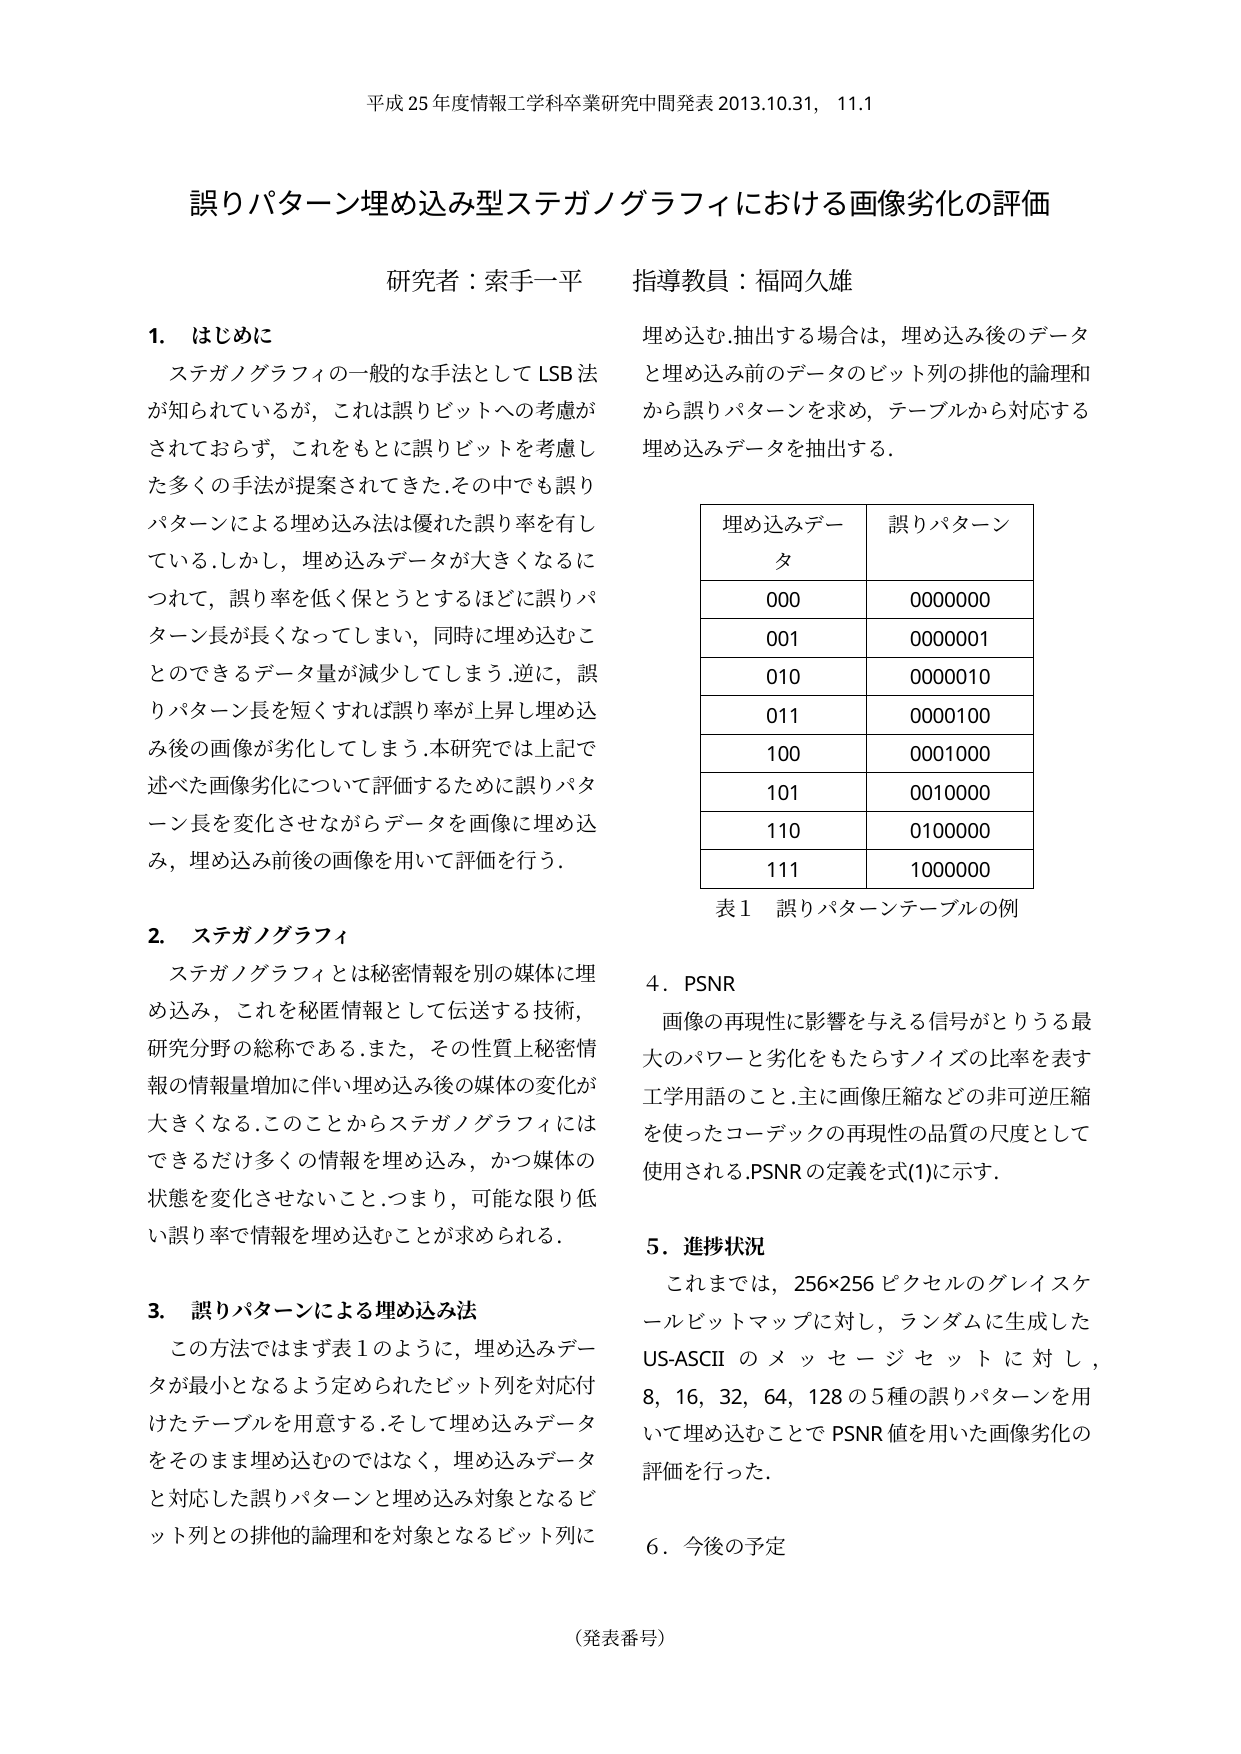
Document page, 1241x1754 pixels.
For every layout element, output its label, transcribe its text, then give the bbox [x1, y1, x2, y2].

table_cell 010 [701, 658, 866, 695]
table_cell 101 [701, 773, 866, 811]
table_cell 0000100 [867, 696, 1033, 734]
text これまでは，256×256ピクセルのグレイスケールビットマップに対し，ランダムに生成したUS-ASCIIのメッセージセットに対し，8，16，32，64，128の５種の誤りパターンを用いて埋め込むことでPSNR値を用いた画像劣化の評価を行った. [642, 1264, 1092, 1489]
table_cell 011 [701, 696, 866, 734]
table_cell 0000010 [867, 658, 1033, 695]
list 誤りパターンによる埋め込み法 [148, 1291, 598, 1328]
list はじめに [148, 316, 598, 353]
table_cell 0000001 [867, 619, 1033, 657]
table_cell 0010000 [867, 773, 1033, 811]
table_cell 001 [701, 619, 866, 657]
text 研究者：索手一平 指導教員：福岡久雄 [148, 261, 1092, 298]
table_header 誤りパターン [867, 505, 1033, 579]
text 表１ 誤りパターンテーブルの例 [642, 889, 1092, 926]
table_header 埋め込みデータ [701, 505, 866, 579]
text ５．進捗状況 [642, 1226, 1092, 1264]
text 誤りパターン埋め込み型ステガノグラフィにおける画像劣化の評価 [148, 164, 1092, 239]
text ６．今後の予定 [642, 1526, 1092, 1564]
list ステガノグラフィ [148, 916, 598, 953]
table_cell 0000000 [867, 581, 1033, 618]
table_cell 0100000 [867, 812, 1033, 849]
table_cell 0001000 [867, 735, 1033, 772]
text 埋め込む.抽出する場合は，埋め込み後のデータと埋め込み前のデータのビット列の排他的論理和から誤りパターンを求め，テーブルから対応する埋め込みデータを抽出する. [642, 316, 1092, 466]
text ステガノグラフィとは秘密情報を別の媒体に埋め込み，これを秘匿情報として伝送する技術，研究分野の総称である.また，その性質上秘密情報の情報量増加に伴い埋め込み後の媒体の変化が大きくなる.このことからステガノグラフィにはできるだけ多くの情報を埋め込み，かつ媒体の状態を変化させないこと.つまり，可能な限り低い誤り率で情報を埋め込むことが求められる. [148, 953, 598, 1253]
text ４．PSNR [642, 964, 1092, 1001]
table_cell 000 [701, 581, 866, 618]
table_cell 111 [701, 850, 866, 888]
text この方法ではまず表１のように，埋め込みデータが最小となるよう定められたビット列を対応付けたテーブルを用意する.そして埋め込みデータをそのまま埋め込むのではなく，埋め込みデータと対応した誤りパターンと埋め込み対象となるビット列との排他的論理和を対象となるビット列に [148, 1328, 598, 1553]
text 画像の再現性に影響を与える信号がとりうる最大のパワーと劣化をもたらすノイズの比率を表す工学用語のこと.主に画像圧縮などの非可逆圧縮を使ったコーデックの再現性の品質の尺度として使用される.PSNRの定義を式(1)に示す. [642, 1001, 1092, 1189]
text ステガノグラフィの一般的な手法としてLSB法が知られているが，これは誤りビットへの考慮がされておらず，これをもとに誤りビットを考慮した多くの手法が提案されてきた.その中でも誤りパターンによる埋め込み法は優れた誤り率を有している.しかし，埋め込みデータが大きくなるにつれて，誤り率を低く保とうとするほどに誤りパターン長が長くなってしまい，同時に埋め込むことのできるデータ量が減少してしまう.逆に，誤りパターン長を短くすれば誤り率が上昇し埋め込み後の画像が劣化してしまう.本研究では上記で述べた画像劣化について評価するために誤りパターン長を変化させながらデータを画像に埋め込み，埋め込み前後の画像を用いて評価を行う. [148, 353, 598, 878]
table_cell 100 [701, 735, 866, 772]
table_cell 110 [701, 812, 866, 849]
table_cell 1000000 [867, 850, 1033, 888]
